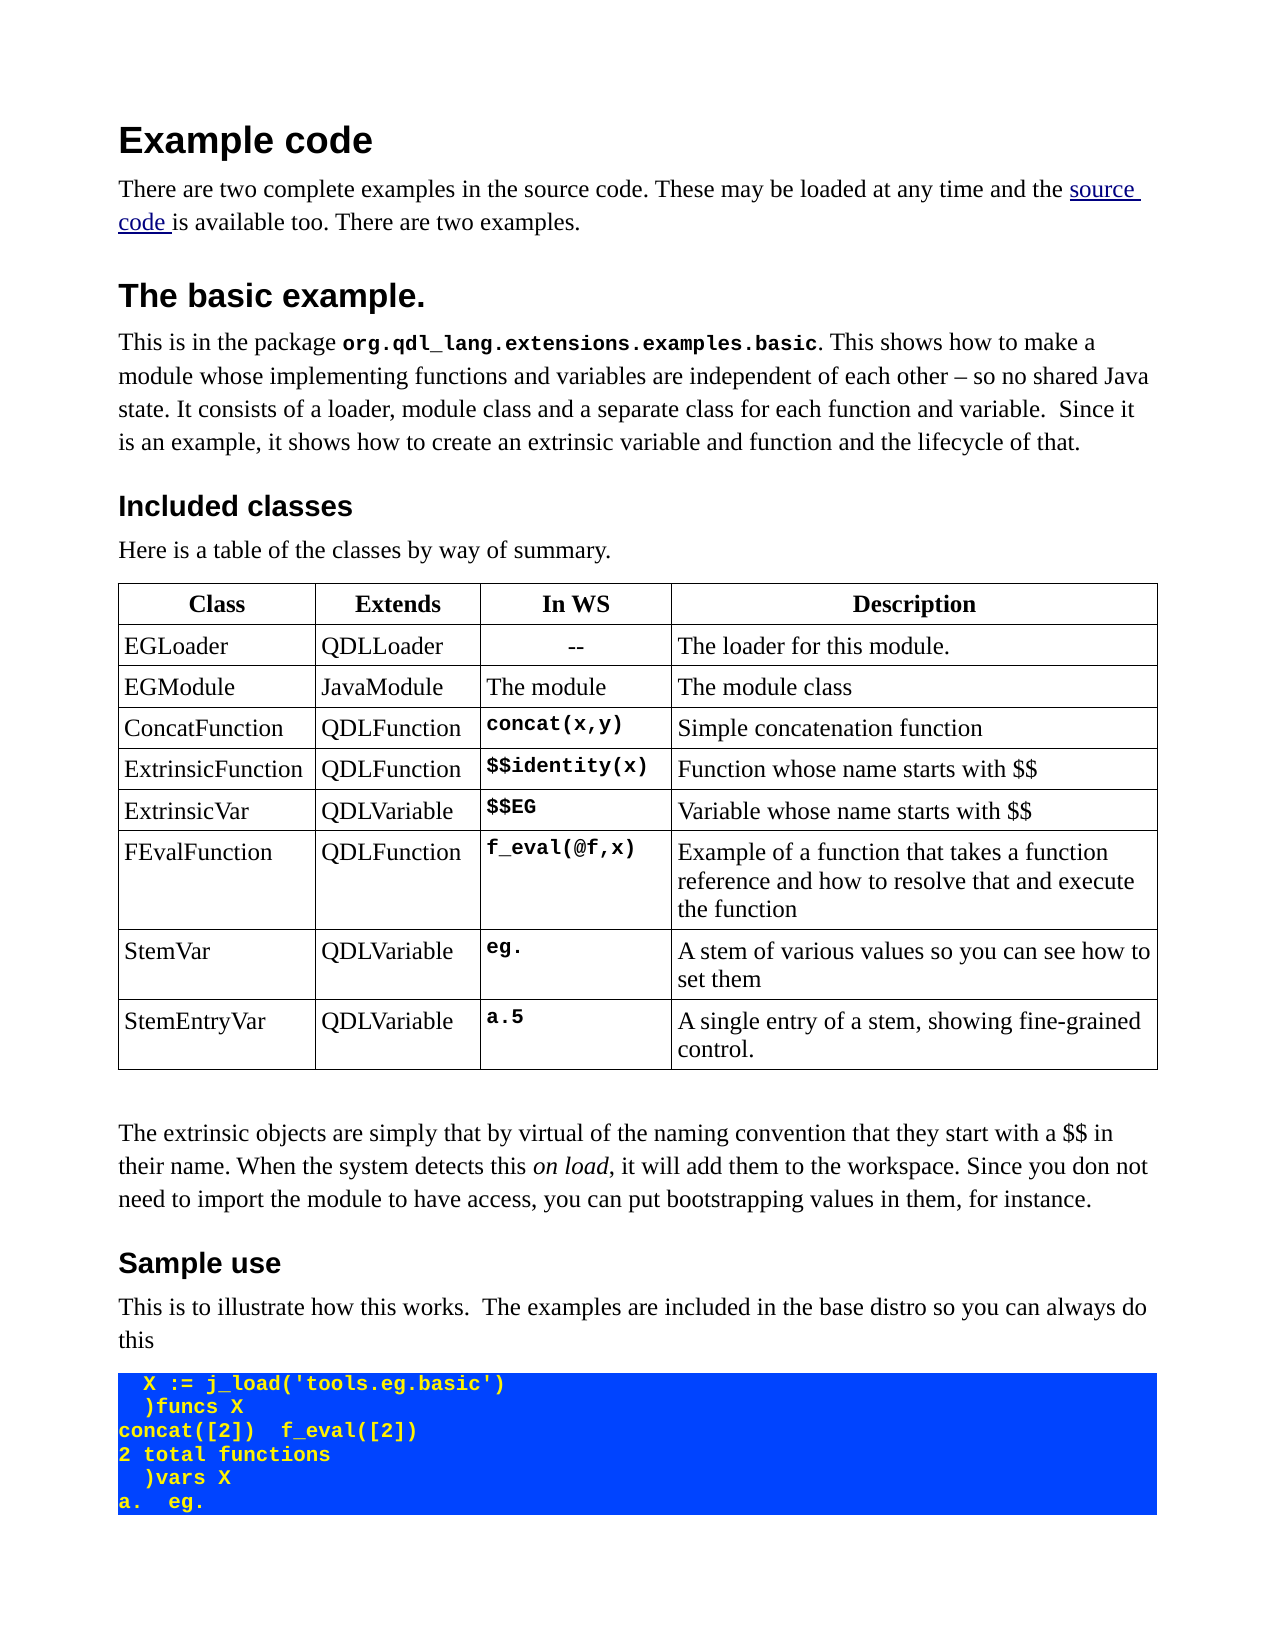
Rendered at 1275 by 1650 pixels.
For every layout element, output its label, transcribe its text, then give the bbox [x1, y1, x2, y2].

table_cell concat(x,y) [481, 708, 671, 748]
table_cell The module class [672, 666, 1157, 707]
table_cell The loader for this module. [672, 625, 1157, 665]
table_cell ExtrinsicFunction [119, 749, 315, 789]
text Here is a table of the classes by way of summary. [118, 535, 1157, 564]
table_cell JavaModule [316, 666, 480, 707]
text X := j_load('tools.eg.basic') [118, 1373, 1157, 1396]
text 2 total functions [118, 1444, 1157, 1467]
subtitle Example code [118, 118, 1157, 162]
subtitle Included classes [118, 489, 1157, 523]
table_cell Example of a function that takes a function reference and how to resolve that and execute the function [672, 831, 1157, 929]
table_cell QDLVariable [316, 930, 480, 999]
text There are two complete examples in the source code. These may be loaded at any time and the source code is available too. There are two examples. [118, 174, 1157, 236]
subtitle Sample use [118, 1246, 1157, 1280]
table_cell $$identity(x) [481, 749, 671, 789]
text concat([2]) f_eval([2]) [118, 1420, 1157, 1444]
table_cell Simple concatenation function [672, 708, 1157, 748]
table_cell Function whose name starts with $$ [672, 749, 1157, 789]
subtitle The basic example. [118, 276, 1157, 314]
text This is to illustrate how this works. The examples are included in the base distro so you can always do this [118, 1292, 1157, 1354]
table_cell FEvalFunction [119, 831, 315, 929]
table_cell Variable whose name starts with $$ [672, 790, 1157, 830]
table_header In WS [481, 584, 671, 624]
table_cell QDLFunction [316, 831, 480, 929]
table_cell $$EG [481, 790, 671, 830]
table_cell EGModule [119, 666, 315, 707]
table_cell ConcatFunction [119, 708, 315, 748]
table_cell EGLoader [119, 625, 315, 665]
table_cell StemEntryVar [119, 1000, 315, 1069]
text )funcs X [118, 1396, 1157, 1420]
table_cell -- [481, 625, 671, 665]
table_cell f_eval(@f,x) [481, 831, 671, 929]
table_cell QDLFunction [316, 708, 480, 748]
table_cell A stem of various values so you can see how to set them [672, 930, 1157, 999]
table_header Class [119, 584, 315, 624]
table_header Extends [316, 584, 480, 624]
table_cell QDLLoader [316, 625, 480, 665]
table_cell A single entry of a stem, showing fine-grained control. [672, 1000, 1157, 1069]
table_cell eg. [481, 930, 671, 999]
text a. eg. [118, 1491, 1157, 1515]
table_cell a.5 [481, 1000, 671, 1069]
text The extrinsic objects are simply that by virtual of the naming convention that they start with a $$ in their name. When the system detects this on load, it will add them to the workspace. Since you don not need to import the module to have access, you can put bootstrapping values in them, for instance. [118, 1118, 1157, 1212]
text This is in the package org.qdl_lang.extensions.examples.basic. This shows how to make a module whose implementing functions and variables are independent of each other – so no shared Java state. It consists of a loader, module class and a separate class for each function and variable. Since it is an example, it shows how to create an extrinsic variable and function and the lifecycle of that. [118, 327, 1157, 456]
text )vars X [118, 1467, 1157, 1491]
table_cell QDLVariable [316, 1000, 480, 1069]
table_cell StemVar [119, 930, 315, 999]
table_cell ExtrinsicVar [119, 790, 315, 830]
table_cell QDLVariable [316, 790, 480, 830]
table_cell QDLFunction [316, 749, 480, 789]
table_cell The module [481, 666, 671, 707]
table_header Description [672, 584, 1157, 624]
